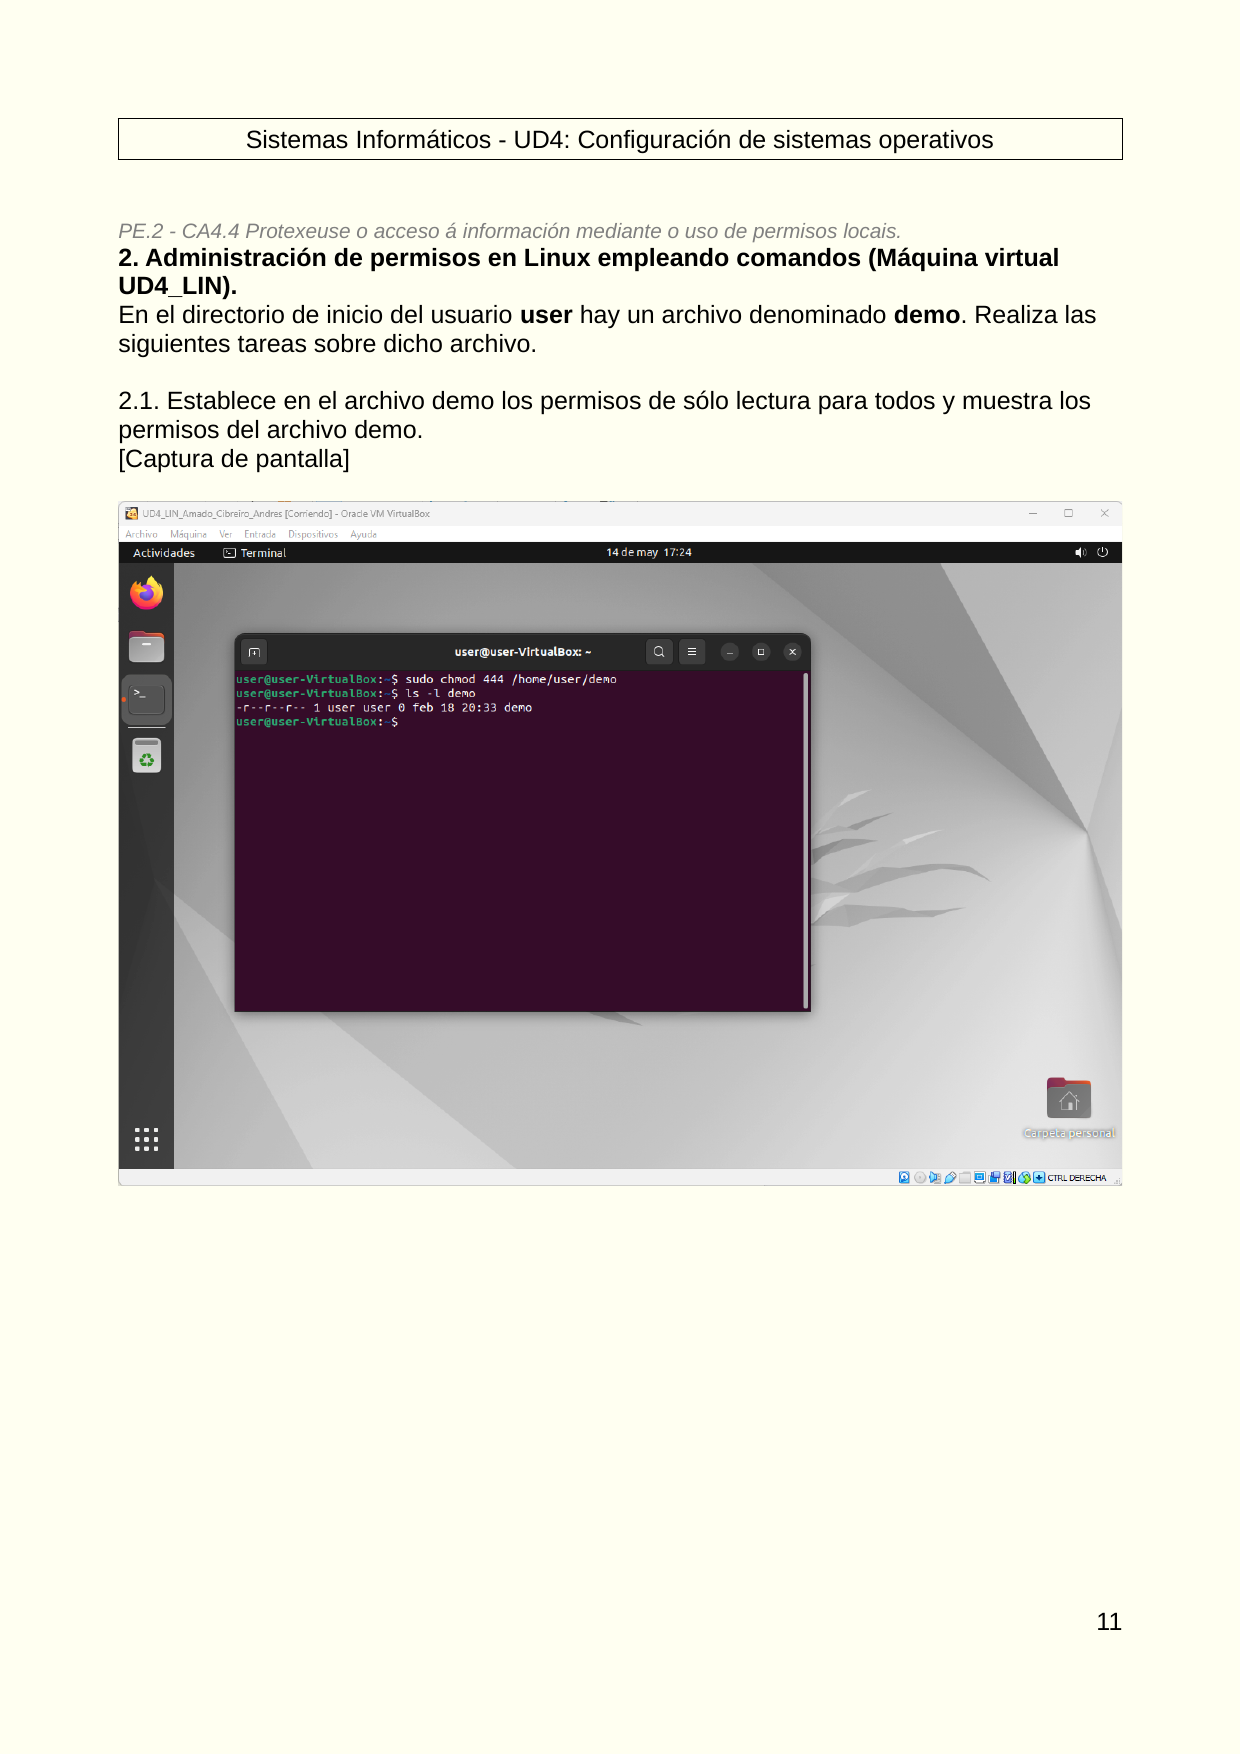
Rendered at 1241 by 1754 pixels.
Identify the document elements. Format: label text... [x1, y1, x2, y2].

text [Captura de pantalla] [118, 444, 1122, 473]
text 2. Administración de permisos en Linux empleando comandos (Máquina virtual UD4_LIN). [118, 243, 1122, 300]
text En el directorio de inicio del usuario user hay un archivo denominado demo. Realiza las siguientes tareas sobre dicho archivo. [118, 300, 1122, 358]
picture [118, 501, 1123, 1186]
text PE.2 - CA4.4 Protexeuse o acceso á información mediante o uso de permisos locais. [118, 219, 1122, 243]
text 2.1. Establece en el archivo demo los permisos de sólo lectura para todos y muestra los permisos del archivo demo. [118, 386, 1122, 444]
